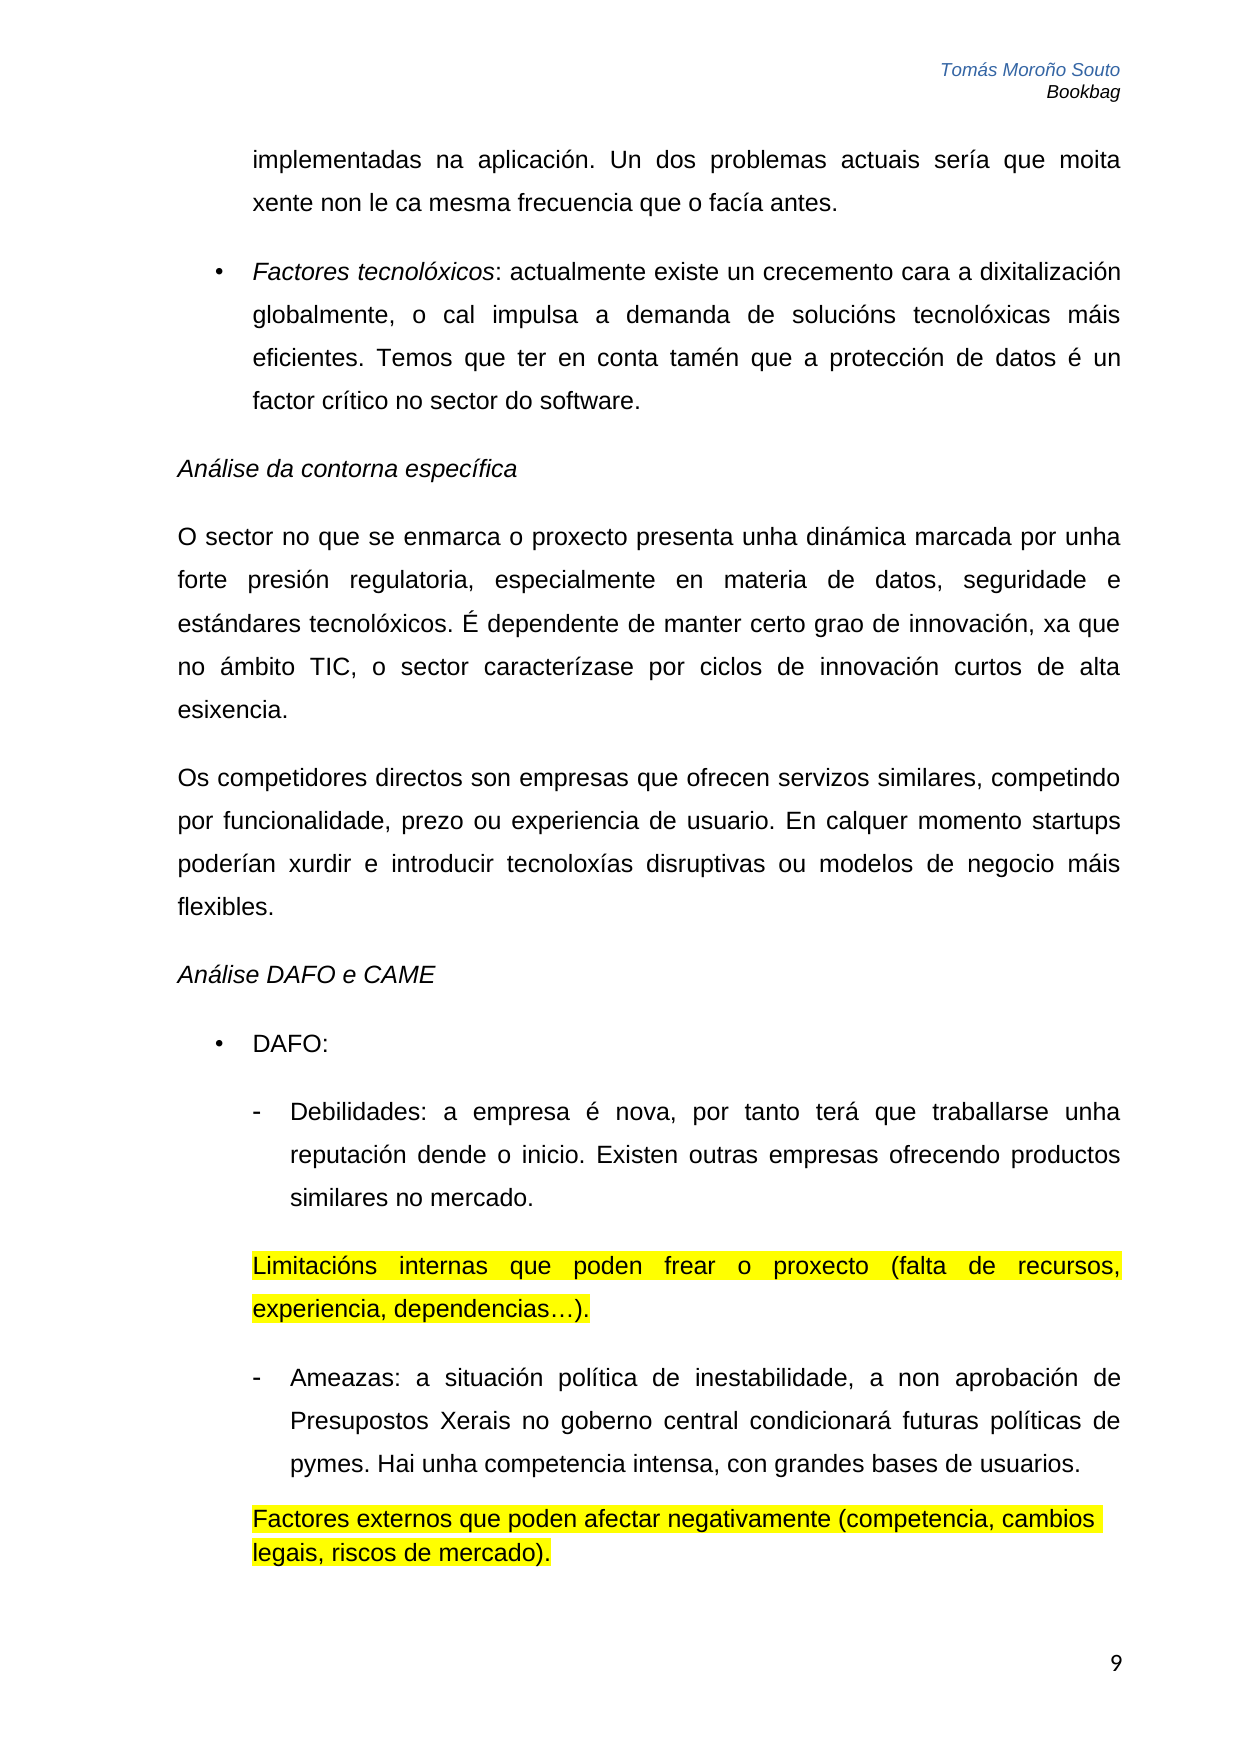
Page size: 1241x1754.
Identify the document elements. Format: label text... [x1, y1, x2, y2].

list Factores tecnolóxicos: actualmente existe un crecemento cara a dixitalización globalmente, o cal impulsa a demanda de solucións tecnolóxicas máis eficientes. Temos que ter en conta tamén que a protección de datos é un factor crítico no sector do software. [215, 257, 1122, 415]
list DAFO: [215, 1028, 1122, 1057]
text Os competidores directos son empresas que ofrecen servizos similares, competindo por funcionalidade, prezo ou experiencia de usuario. En calquer momento startups poderían xurdir e introducir tecnoloxías disruptivas ou modelos de negocio máis flexibles. [177, 763, 1122, 921]
text Análise DAFO e CAME [177, 960, 1122, 989]
text Análise da contorna específica [177, 454, 1122, 483]
list Ameazas: a situación política de inestabilidade, a non aprobación de Presupostos Xerais no goberno central condicionará futuras políticas de pymes. Hai unha competencia intensa, con grandes bases de usuarios. [252, 1362, 1122, 1478]
list implementadas na aplicación. Un dos problemas actuais sería que moita xente non le ca mesma frecuencia que o facía antes. [215, 145, 1122, 217]
list Debilidades: a empresa é nova, por tanto terá que traballarse unha reputación dende o inicio. Existen outras empresas ofrecendo productos similares no mercado. [252, 1097, 1122, 1212]
list Limitacións internas que poden frear o proxecto (falta de recursos, experiencia, dependencias…). [215, 1251, 1122, 1323]
list Factores externos que poden afectar negativamente (competencia, cambios legais, riscos de mercado). [215, 1504, 1122, 1566]
text O sector no que se enmarca o proxecto presenta unha dinámica marcada por unha forte presión regulatoria, especialmente en materia de datos, seguridade e estándares tecnolóxicos. É dependente de manter certo grao de innovación, xa que no ámbito TIC, o sector caracterízase por ciclos de innovación curtos de alta esixencia. [177, 522, 1122, 723]
